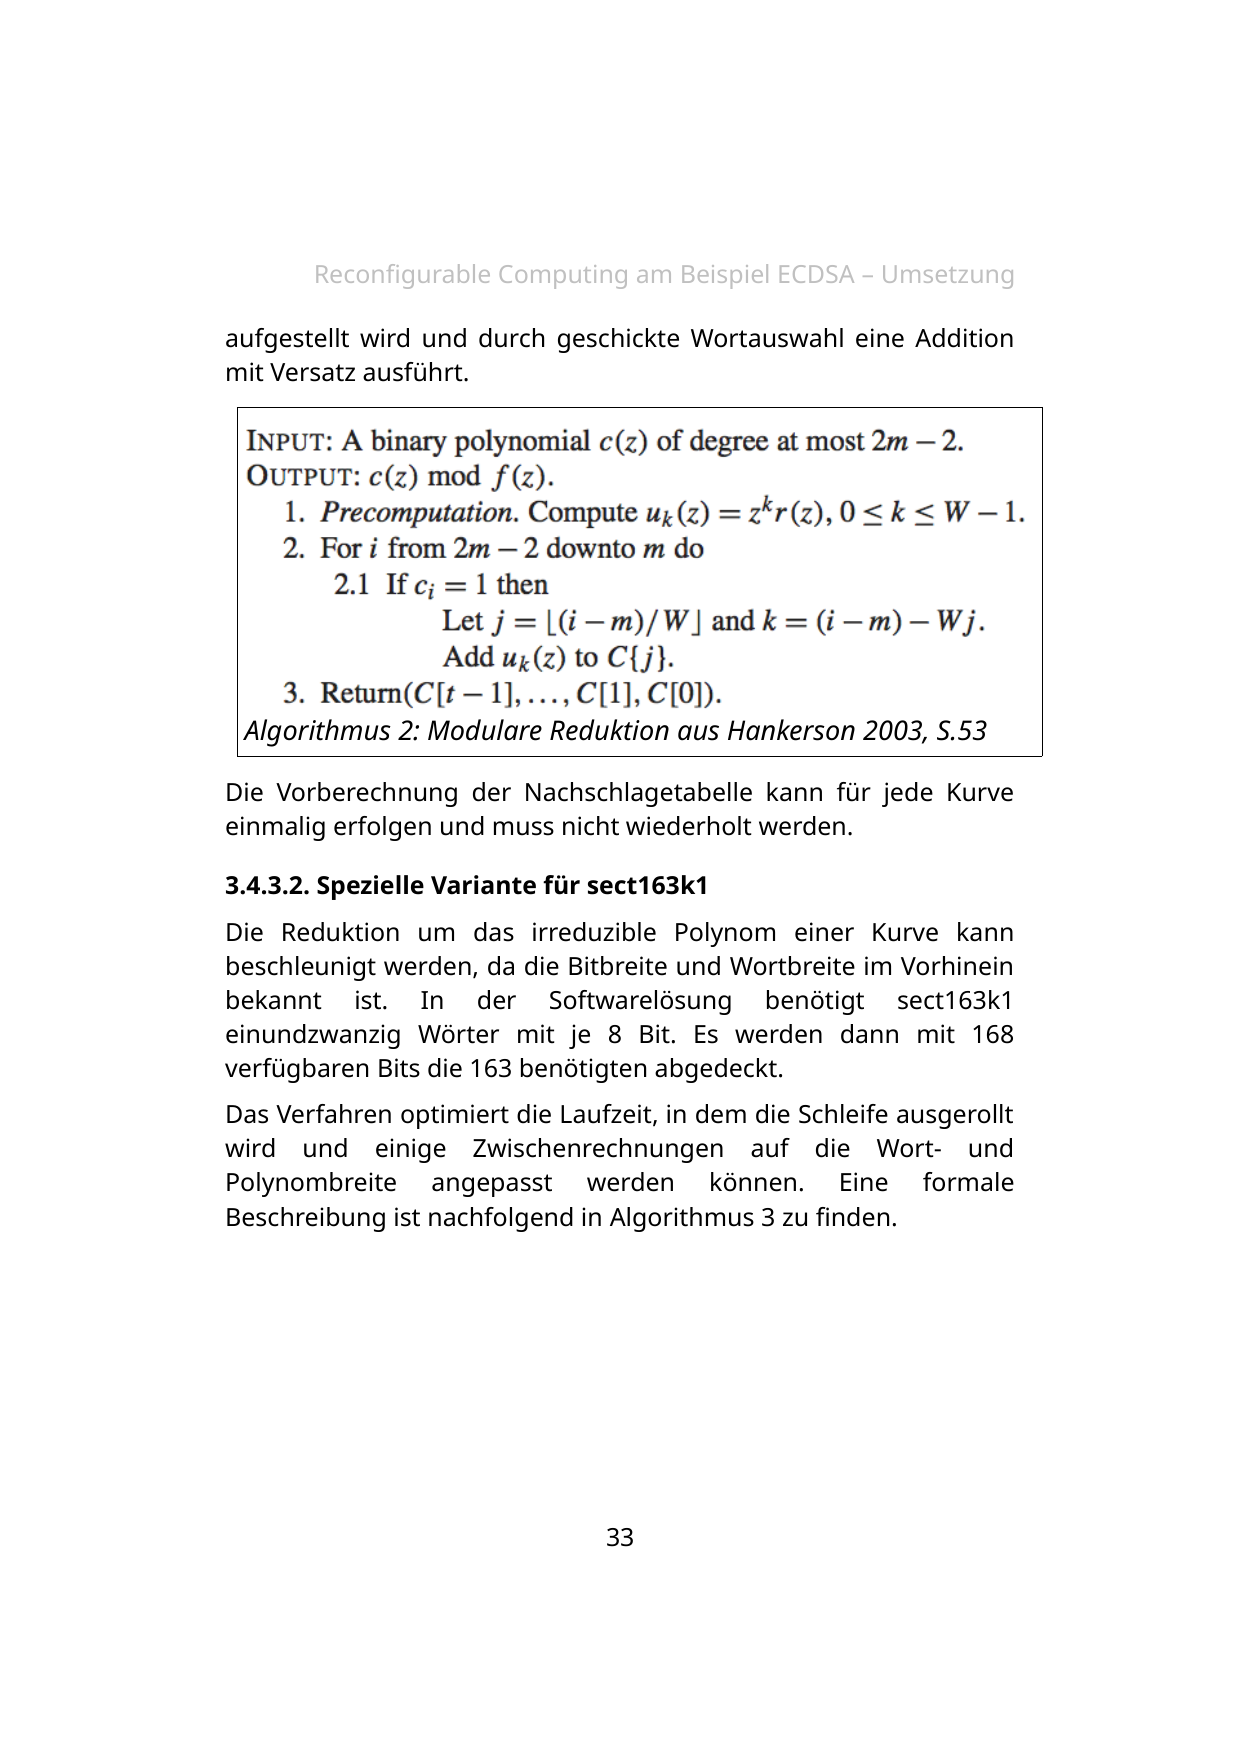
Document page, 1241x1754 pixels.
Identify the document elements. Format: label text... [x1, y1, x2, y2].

picture [244, 427, 1035, 712]
text Die Vorberechnung der Nachschlagetabelle kann für jede Kurve einmalig erfolgen und muss nicht wiederholt werden. [225, 775, 1015, 843]
text Algorithmus 2: Modulare Reduktion aus Hankerson 2003, S.53 [244, 712, 1035, 749]
text aufgestellt wird und durch geschickte Wortauswahl eine Addition mit Versatz ausführt. [225, 320, 1015, 388]
text Das Verfahren optimiert die Laufzeit, in dem die Schleife ausgerollt wird und einige Zwischenrechnungen auf die Wort- und Polynombreite angepasst werden können. Eine formale Beschreibung ist nachfolgend in Algorithmus 3 zu finden. [225, 1097, 1015, 1233]
subtitle Spezielle Variante für sect163k1 [225, 868, 1015, 902]
text Die Reduktion um das irreduzible Polynom einer Kurve kann beschleunigt werden, da die Bitbreite und Wortbreite im Vorhinein bekannt ist. In der Softwarelösung benötigt sect163k1 einundzwanzig Wörter mit je 8 Bit. Es werden dann mit 168 verfügbaren Bits die 163 benötigten abgedeckt. [225, 914, 1015, 1084]
